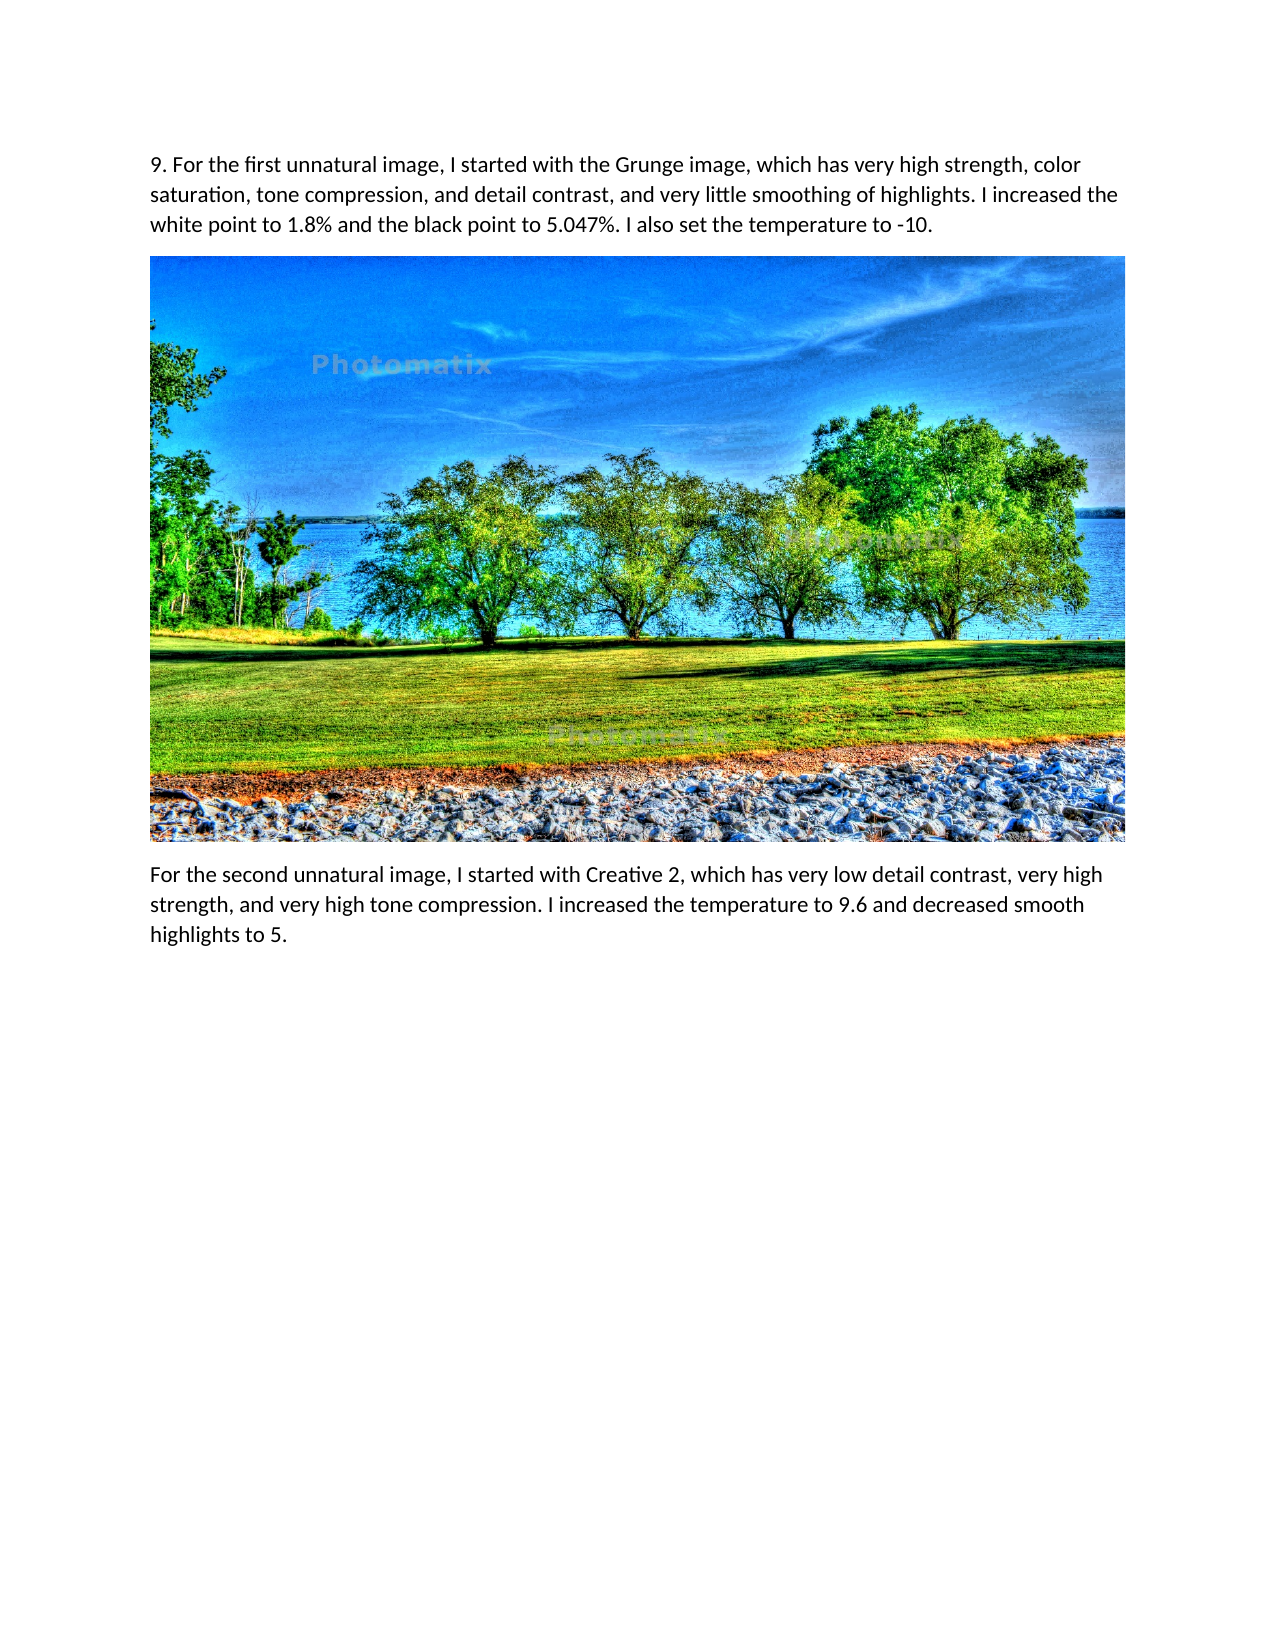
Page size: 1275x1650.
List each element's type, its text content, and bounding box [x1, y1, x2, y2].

text For the second unnatural image, I started with Creative 2, which has very low detail contrast, very high strength, and very high tone compression. I increased the temperature to 9.6 and decreased smooth highlights to 5. [150, 860, 1125, 948]
text 9. For the first unnatural image, I started with the Grunge image, which has very high strength, color saturation, tone compression, and detail contrast, and very little smoothing of highlights. I increased the white point to 1.8% and the black point to 5.047%. I also set the temperature to -10. [150, 150, 1125, 238]
